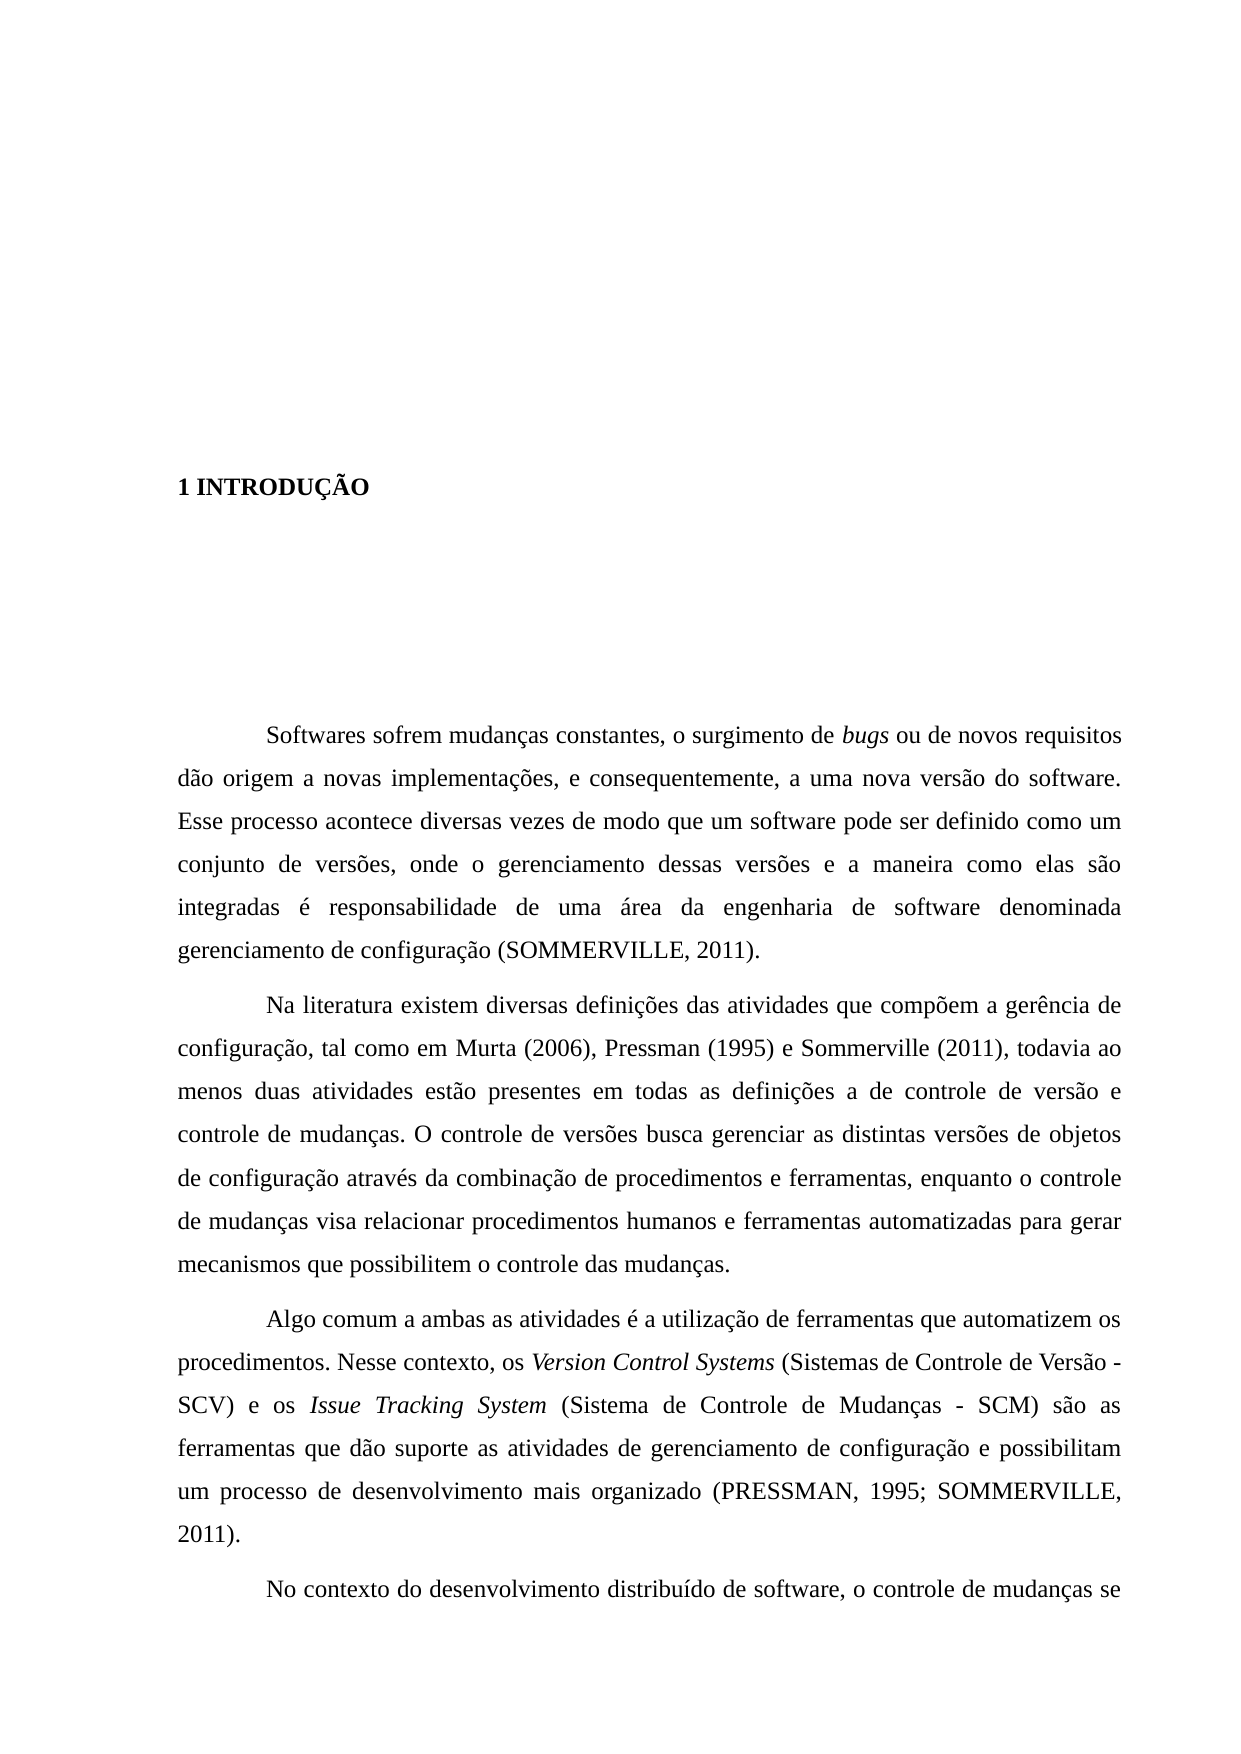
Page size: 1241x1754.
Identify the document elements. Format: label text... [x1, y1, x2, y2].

text Softwares sofrem mudanças constantes, o surgimento de bugs ou de novos requisitos dão origem a novas implementações, e consequentemente, a uma nova versão do software. Esse processo acontece diversas vezes de modo que um software pode ser definido como um conjunto de versões, onde o gerenciamento dessas versões e a maneira como elas são integradas é responsabilidade de uma área da engenharia de software denominada gerenciamento de configuração (SOMMERVILLE, 2011). [177, 720, 1122, 964]
text 1 Introdução [177, 472, 1122, 501]
text Na literatura existem diversas definições das atividades que compõem a gerência de configuração, tal como em Murta (2006), Pressman (1995) e Sommerville (2011), todavia ao menos duas atividades estão presentes em todas as definições a de controle de versão e controle de mudanças. O controle de versões busca gerenciar as distintas versões de objetos de configuração através da combinação de procedimentos e ferramentas, enquanto o controle de mudanças visa relacionar procedimentos humanos e ferramentas automatizadas para gerar mecanismos que possibilitem o controle das mudanças. [177, 990, 1122, 1278]
text No contexto do desenvolvimento distribuído de software, o controle de mudanças se [177, 1574, 1122, 1603]
text Algo comum a ambas as atividades é a utilização de ferramentas que automatizem os procedimentos. Nesse contexto, os Version Control Systems (Sistemas de Controle de Versão - SCV) e os Issue Tracking System (Sistema de Controle de Mudanças - SCM) são as ferramentas que dão suporte as atividades de gerenciamento de configuração e possibilitam um processo de desenvolvimento mais organizado (PRESSMAN, 1995; SOMMERVILLE, 2011). [177, 1304, 1122, 1548]
